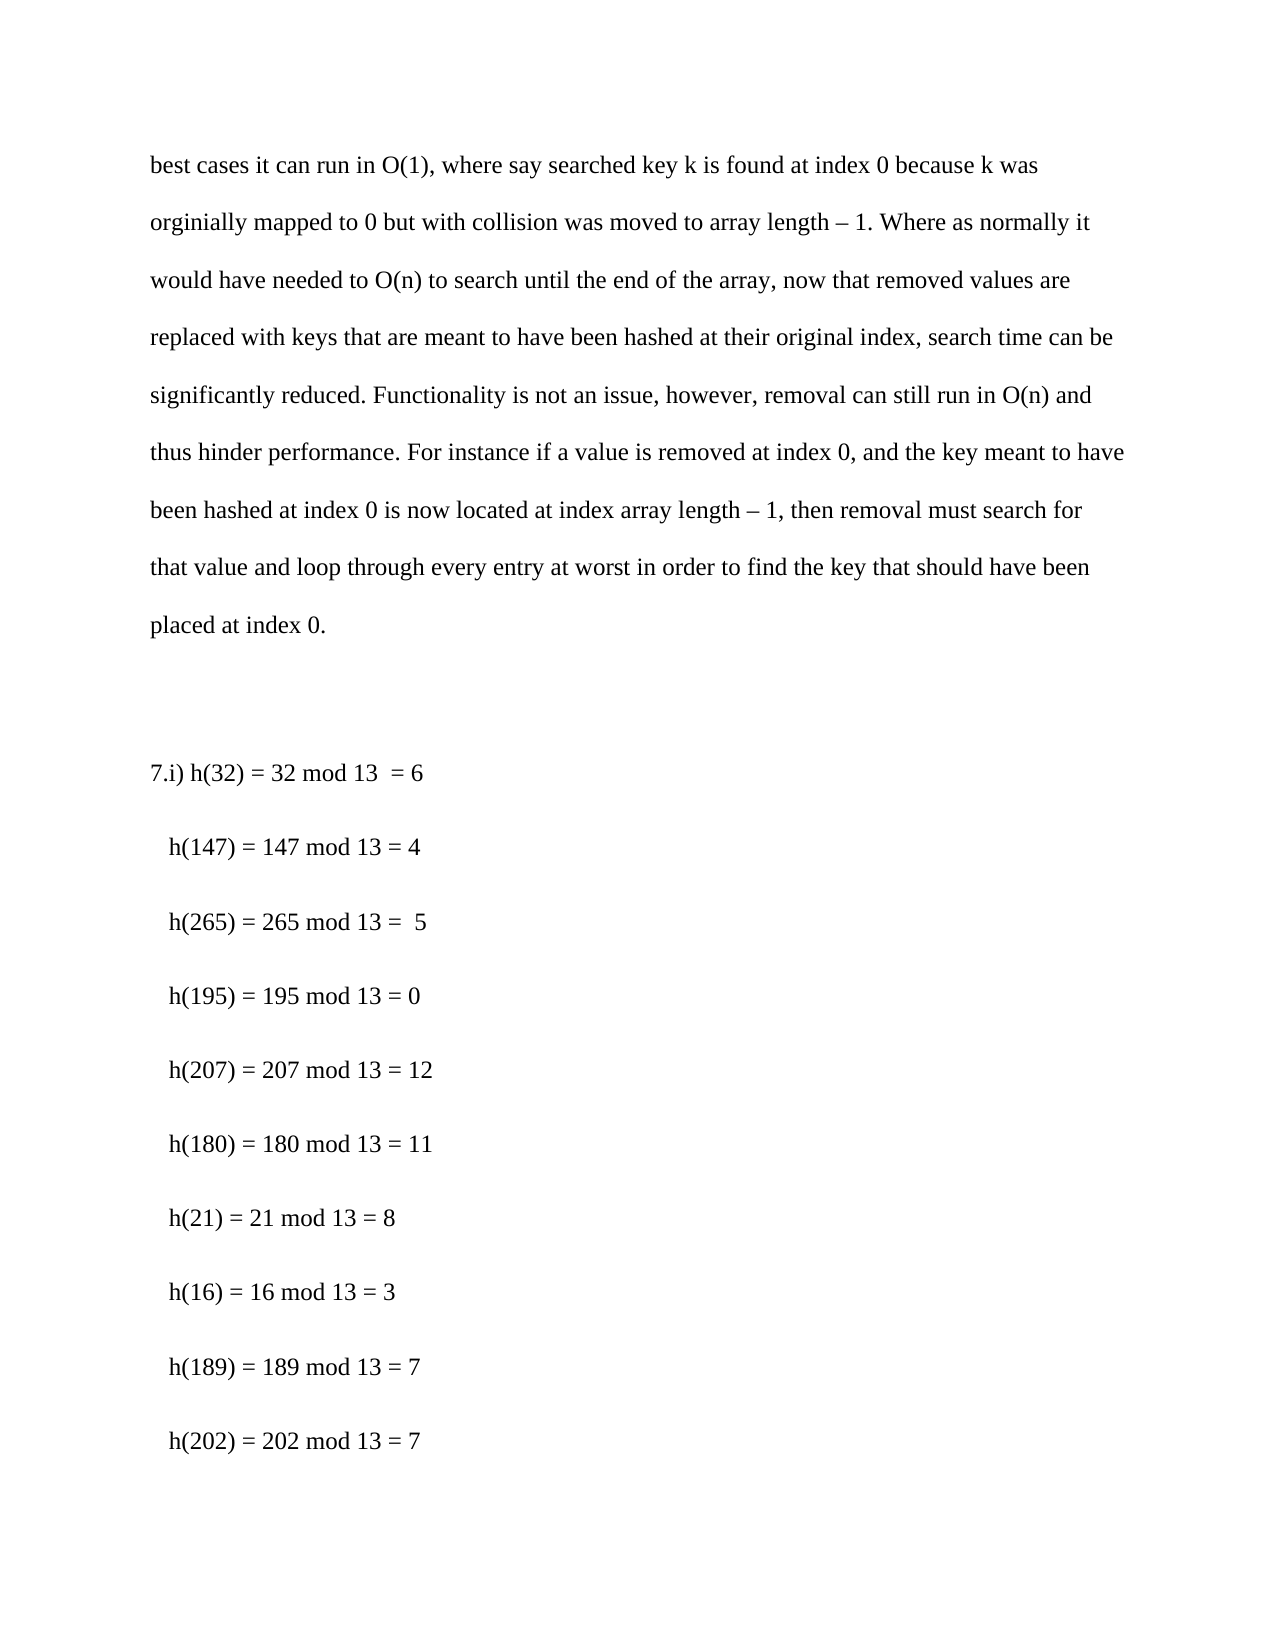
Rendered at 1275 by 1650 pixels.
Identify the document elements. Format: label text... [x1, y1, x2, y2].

text h(21) = 21 mod 13 = 8 [150, 1203, 1125, 1232]
text h(180) = 180 mod 13 = 11 [150, 1129, 1125, 1158]
text h(16) = 16 mod 13 = 3 [150, 1277, 1125, 1306]
text 7.i) h(32) = 32 mod 13 = 6 [150, 758, 1125, 787]
text h(202) = 202 mod 13 = 7 [150, 1426, 1125, 1454]
text h(147) = 147 mod 13 = 4 [150, 832, 1125, 861]
text h(265) = 265 mod 13 = 5 [150, 907, 1125, 935]
text h(195) = 195 mod 13 = 0 [150, 981, 1125, 1009]
text best cases it can run in O(1), where say searched key k is found at index 0 because k was orginially mapped to 0 but with collision was moved to array length – 1. Where as normally it would have needed to O(n) to search until the end of the array, now that removed values are replaced with keys that are meant to have been hashed at their original index, search time can be significantly reduced. Functionality is not an issue, however, removal can still run in O(n) and thus hinder performance. For instance if a value is removed at index 0, and the key meant to have been hashed at index 0 is now located at index array length – 1, then removal must search for that value and loop through every entry at worst in order to find the key that should have been placed at index 0. [150, 150, 1125, 639]
text h(207) = 207 mod 13 = 12 [150, 1055, 1125, 1084]
text h(189) = 189 mod 13 = 7 [150, 1352, 1125, 1380]
